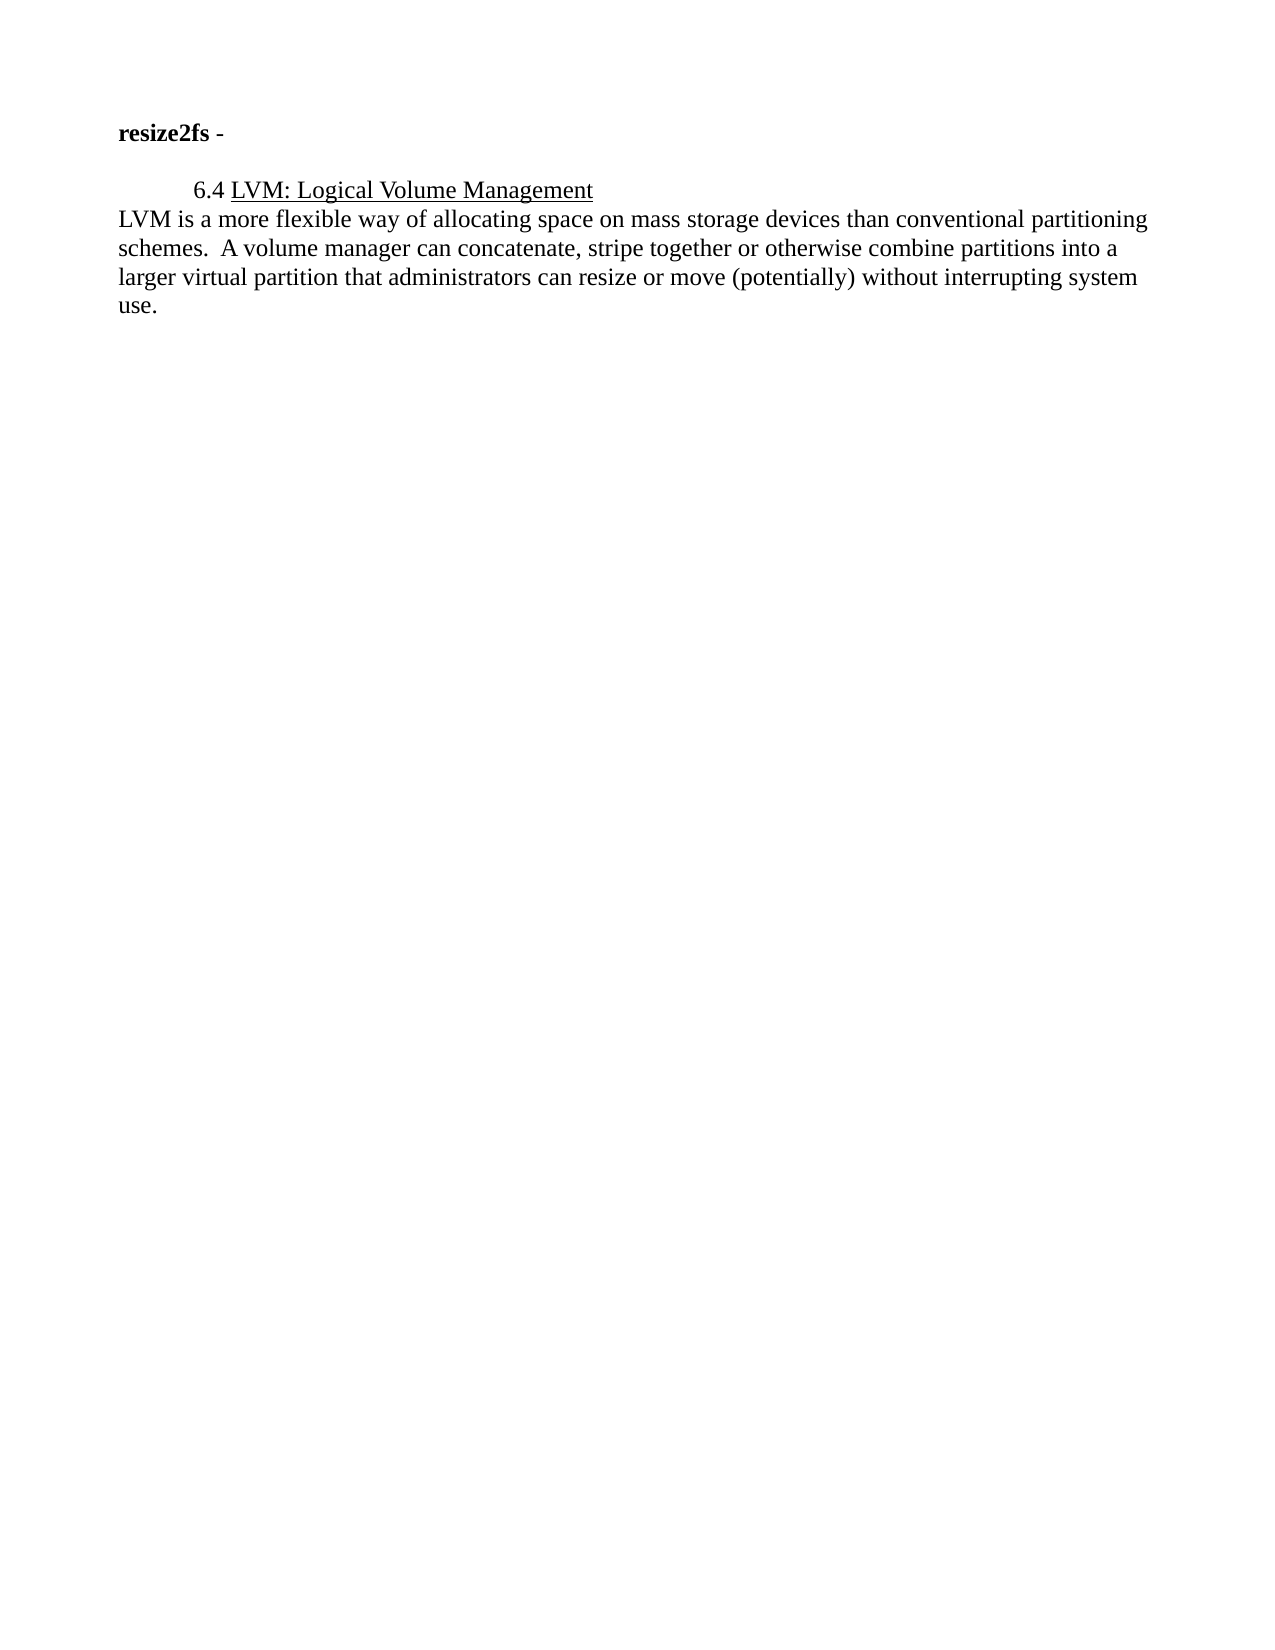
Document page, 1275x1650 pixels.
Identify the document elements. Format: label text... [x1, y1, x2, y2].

text LVM is a more flexible way of allocating space on mass storage devices than conventional partitioning schemes. A volume manager can concatenate, stripe together or otherwise combine partitions into a larger virtual partition that administrators can resize or move (potentially) without interrupting system use. [118, 204, 1157, 377]
list LVM: Logical Volume Management [193, 176, 1157, 204]
text resize2fs - [118, 118, 1157, 147]
